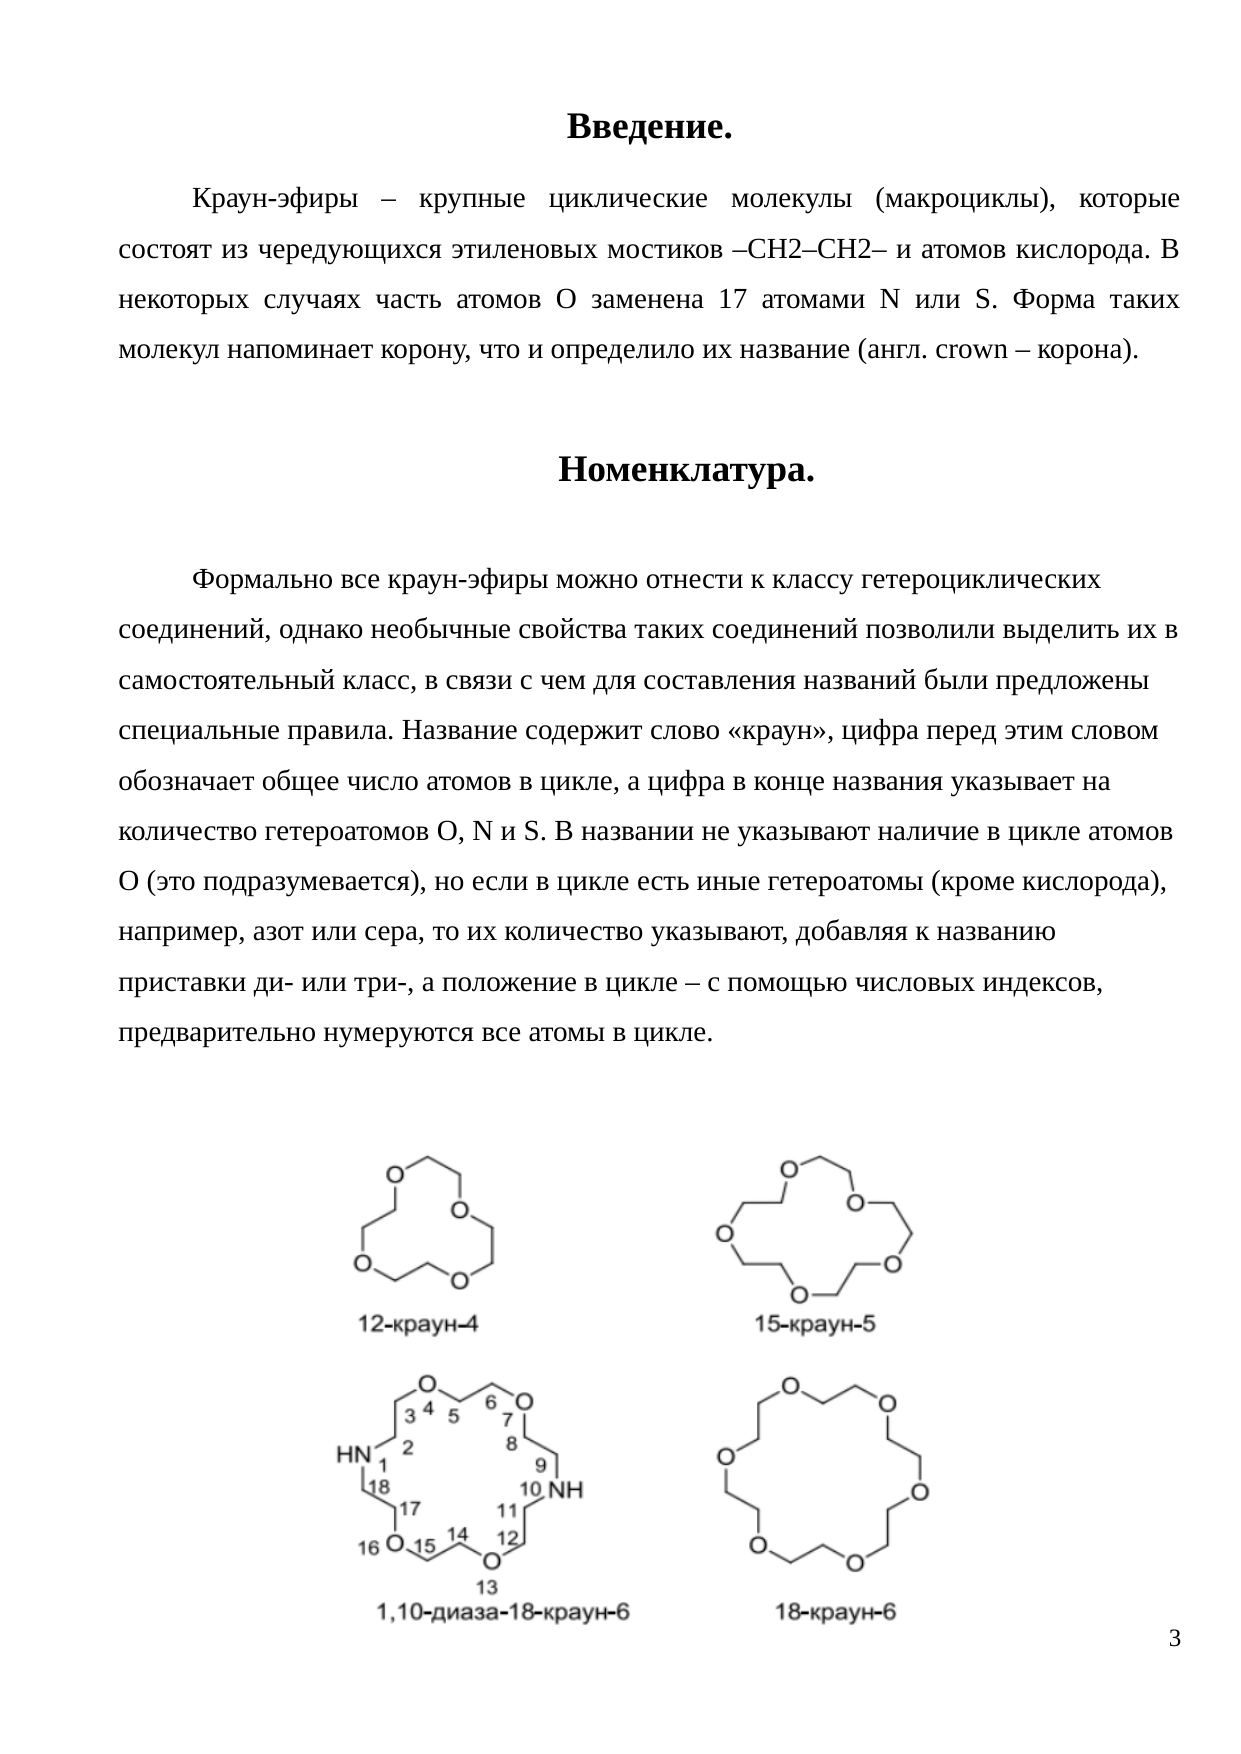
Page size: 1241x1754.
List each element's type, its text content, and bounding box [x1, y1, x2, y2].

text Формально все краун-эфиры можно отнести к классу гетероциклических соединений, однако необычные свойства таких соединений позволили выделить их в самостоятельный класс, в связи с чем для составления названий были предложены специальные правила. Название содержит слово «краун», цифра перед этим словом обозначает общее число атомов в цикле, а цифра в конце названия указывает на количество гетероатомов O, N и S. В названии не указывают наличие в цикле атомов О (это подразумевается), но если в цикле есть иные гетероатомы (кроме кислорода), например, азот или сера, то их количество указывают, добавляя к названию приставки ди- или три-, а положение в цикле – с помощью числовых индексов, предварительно нумеруются все атомы в цикле. [118, 561, 1181, 1048]
text Введение. [118, 104, 1181, 147]
text Номенклатура. [118, 446, 1181, 489]
text Краун-эфиры – крупные циклические молекулы (макроциклы), которые состоят из чередующихся этиленовых мостиков –СН2–СН2– и атомов кислорода. В некоторых случаях часть атомов О заменена 17 атомами N или S. Форма таких молекул напоминает корону, что и определило их название (англ. crown – корона). [118, 180, 1181, 365]
